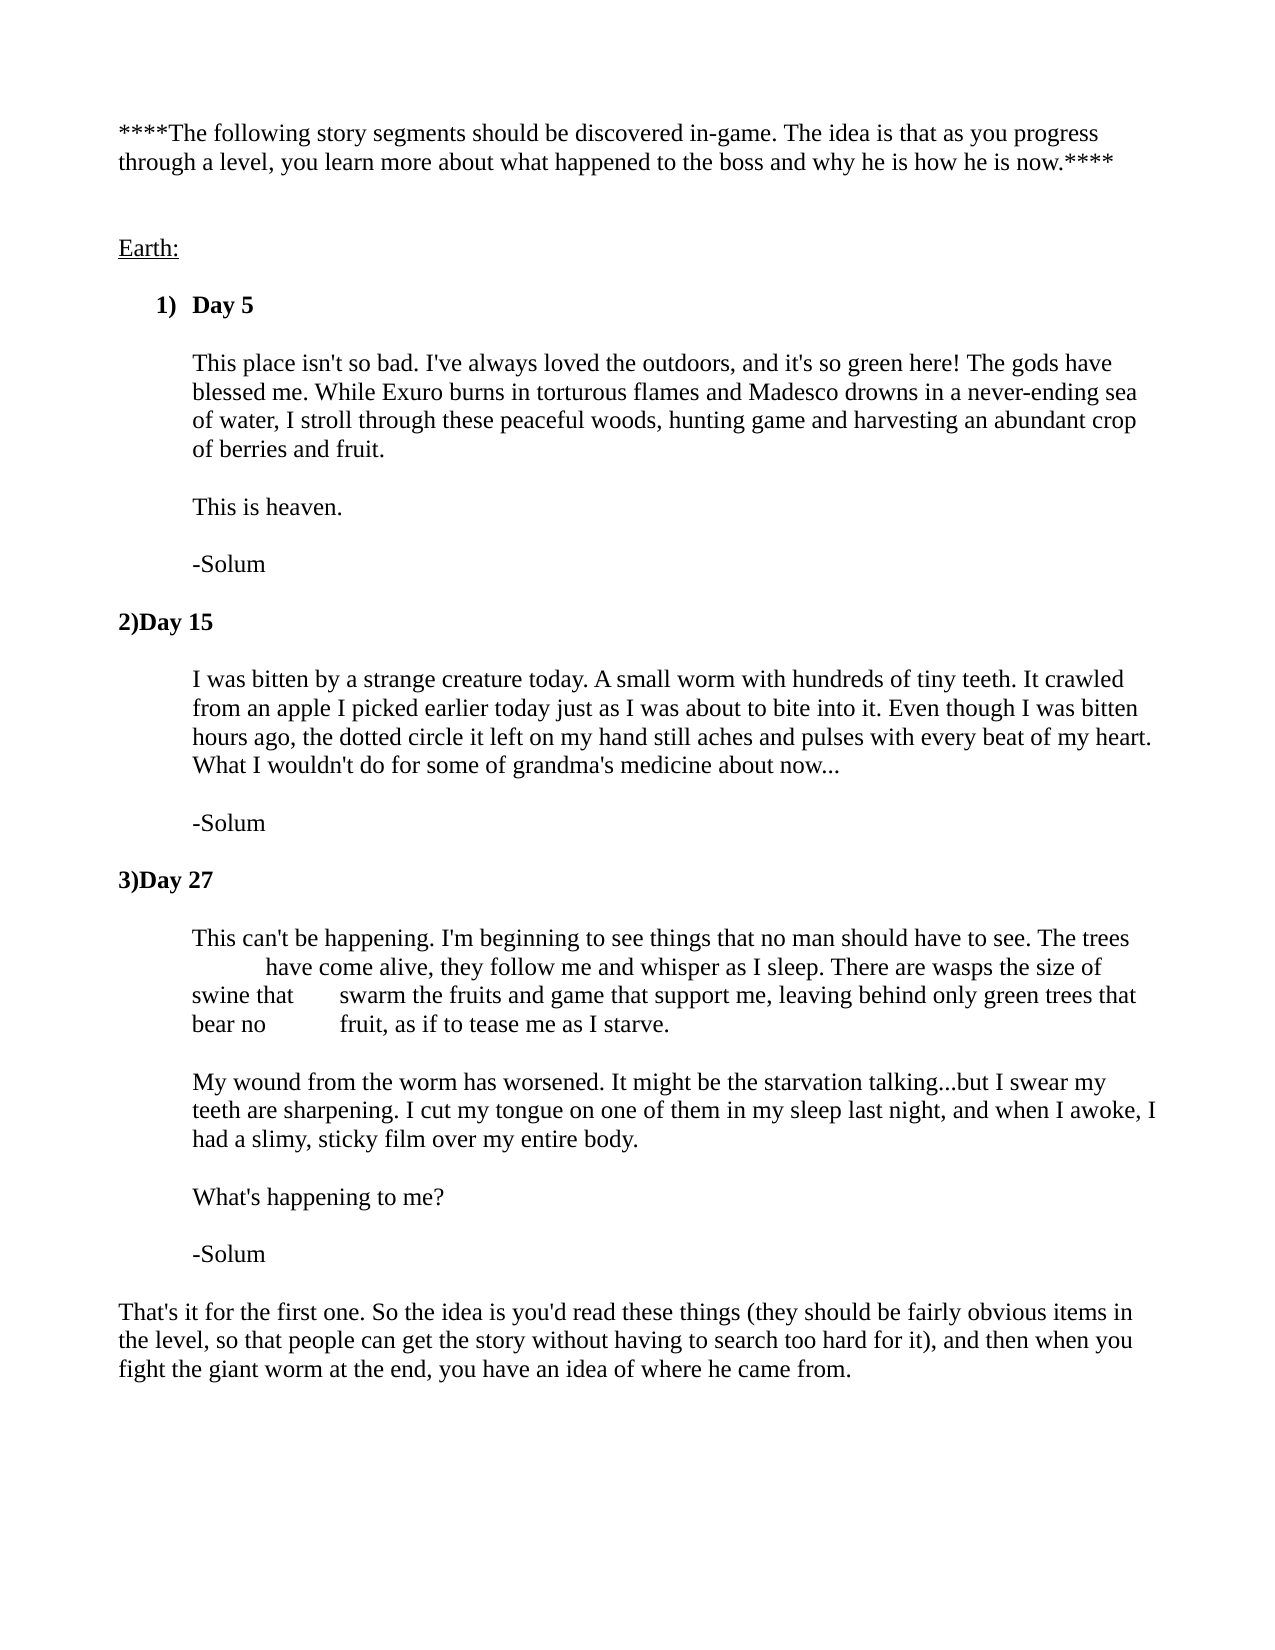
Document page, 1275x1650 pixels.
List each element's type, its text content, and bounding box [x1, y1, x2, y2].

text -Solum [118, 808, 1157, 837]
text I was bitten by a strange creature today. A small worm with hundreds of tiny teeth. It crawled from an apple I picked earlier today just as I was about to bite into it. Even though I was bitten hours ago, the dotted circle it left on my hand still aches and pulses with every beat of my heart. What I wouldn't do for some of grandma's medicine about now... [118, 664, 1157, 779]
text Earth: [118, 233, 1157, 262]
text That's it for the first one. So the idea is you'd read these things (they should be fairly obvious items in the level, so that people can get the story without having to search too hard for it), and then when you fight the giant worm at the end, you have an idea of where he came from. [118, 1297, 1157, 1383]
text This place isn't so bad. I've always loved the outdoors, and it's so green here! The gods have blessed me. While Exuro burns in torturous flames and Madesco drowns in a never-ending sea of water, I stroll through these peaceful woods, hunting game and harvesting an abundant crop of berries and fruit. [118, 348, 1157, 463]
text This is heaven. [118, 492, 1157, 521]
text -Solum [118, 549, 1157, 578]
text My wound from the worm has worsened. It might be the starvation talking...but I swear my teeth are sharpening. I cut my tongue on one of them in my sleep last night, and when I awoke, I had a slimy, sticky film over my entire body. [118, 1067, 1157, 1153]
list Day 27 [118, 866, 1157, 894]
text ****The following story segments should be discovered in-game. The idea is that as you progress through a level, you learn more about what happened to the boss and why he is how he is now.**** [118, 118, 1157, 176]
text What's happening to me? [118, 1182, 1157, 1211]
text -Solum [118, 1239, 1157, 1268]
text This can't be happening. I'm beginning to see things that no man should have to see. The trees have come alive, they follow me and whisper as I sleep. There are wasps the size of swine that swarm the fruits and game that support me, leaving behind only green trees that bear no fruit, as if to tease me as I starve. [192, 923, 1157, 1038]
list Day 15 [118, 607, 1157, 636]
text 1) Day 5 [118, 291, 1157, 319]
